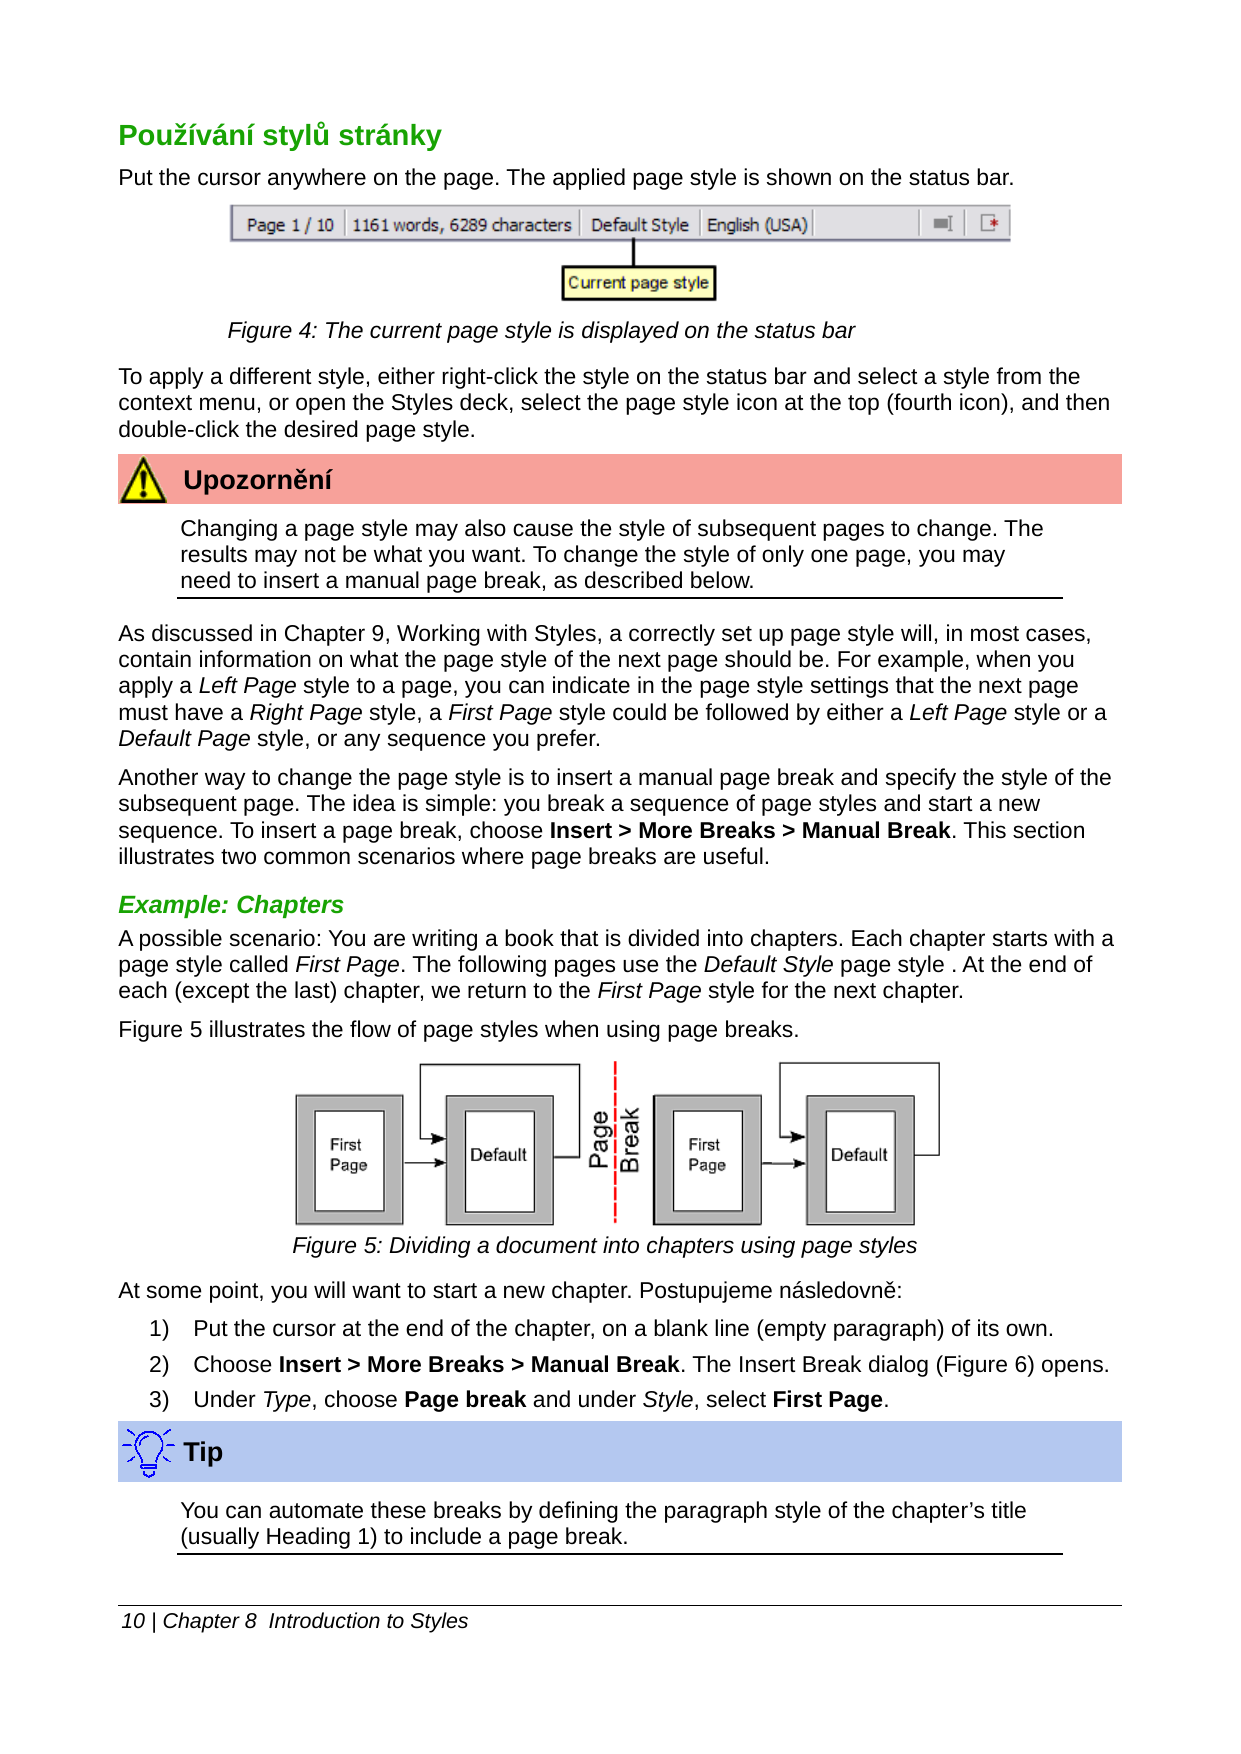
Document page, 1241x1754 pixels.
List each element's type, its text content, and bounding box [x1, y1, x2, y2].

text Figure 5 illustrates the flow of page styles when using page breaks. [118, 1016, 1122, 1043]
picture [227, 202, 1014, 317]
text As discussed in Chapter 9, Working with Styles, a correctly set up page style will, in most cases, contain information on what the page style of the next page should be. For example, when you apply a Left Page style to a page, you can indicate in the page style settings that the next page must have a Right Page style, a First Page style could be followed by either a Left Page style or a Default Page style, or any sequence you prefer. [118, 620, 1122, 751]
picture [119, 455, 167, 503]
subtitle Upozornění [118, 454, 1122, 504]
text Figure 5: Dividing a document into chapters using page styles [292, 1232, 948, 1259]
text To apply a different style, either right-click the style on the status bar and select a style from the context menu, or open the Styles deck, select the page style icon at the top (fourth icon), and then double-click the desired page style. [118, 363, 1122, 442]
text Put the cursor anywhere on the page. The applied page style is shown on the status bar. [118, 163, 1122, 190]
picture [119, 1421, 179, 1482]
subtitle Používání stylů stránky [118, 118, 1122, 152]
picture [292, 1055, 944, 1233]
subtitle Example: Chapters [118, 890, 1122, 919]
list Put the cursor at the end of the chapter, on a blank line (empty paragraph) of its own. [169, 1315, 1122, 1342]
subtitle Tip [179, 1421, 1122, 1482]
list Under Type, choose Page break and under Style, select First Page. [169, 1386, 1122, 1412]
list Choose Insert > More Breaks > Manual Break. The Insert Break dialog (Figure 6) opens. [169, 1351, 1122, 1377]
list At some point, you will want to start a new chapter. Postupujeme následovně: [118, 1277, 1122, 1303]
text A possible scenario: You are writing a book that is divided into chapters. Each chapter starts with a page style called First Page. The following pages use the Default Style page style . At the end of each (except the last) chapter, we return to the First Page style for the next chapter. [118, 925, 1122, 1004]
text Another way to change the page style is to insert a manual page break and specify the style of the subsequent page. The idea is simple: you break a sequence of page styles and start a new sequence. To insert a page break, choose Insert > More Breaks > Manual Break. This section illustrates two common scenarios where page breaks are useful. [118, 764, 1122, 869]
text You can automate these breaks by defining the paragraph style of the chapter’s title (usually Heading 1) to include a page break. [177, 1494, 1063, 1553]
text Figure 4: The current page style is displayed on the status bar [227, 317, 1013, 343]
text Changing a page style may also cause the style of subsequent pages to change. The results may not be what you want. To change the style of only one page, you may need to insert a manual page break, as described below. [177, 511, 1063, 597]
